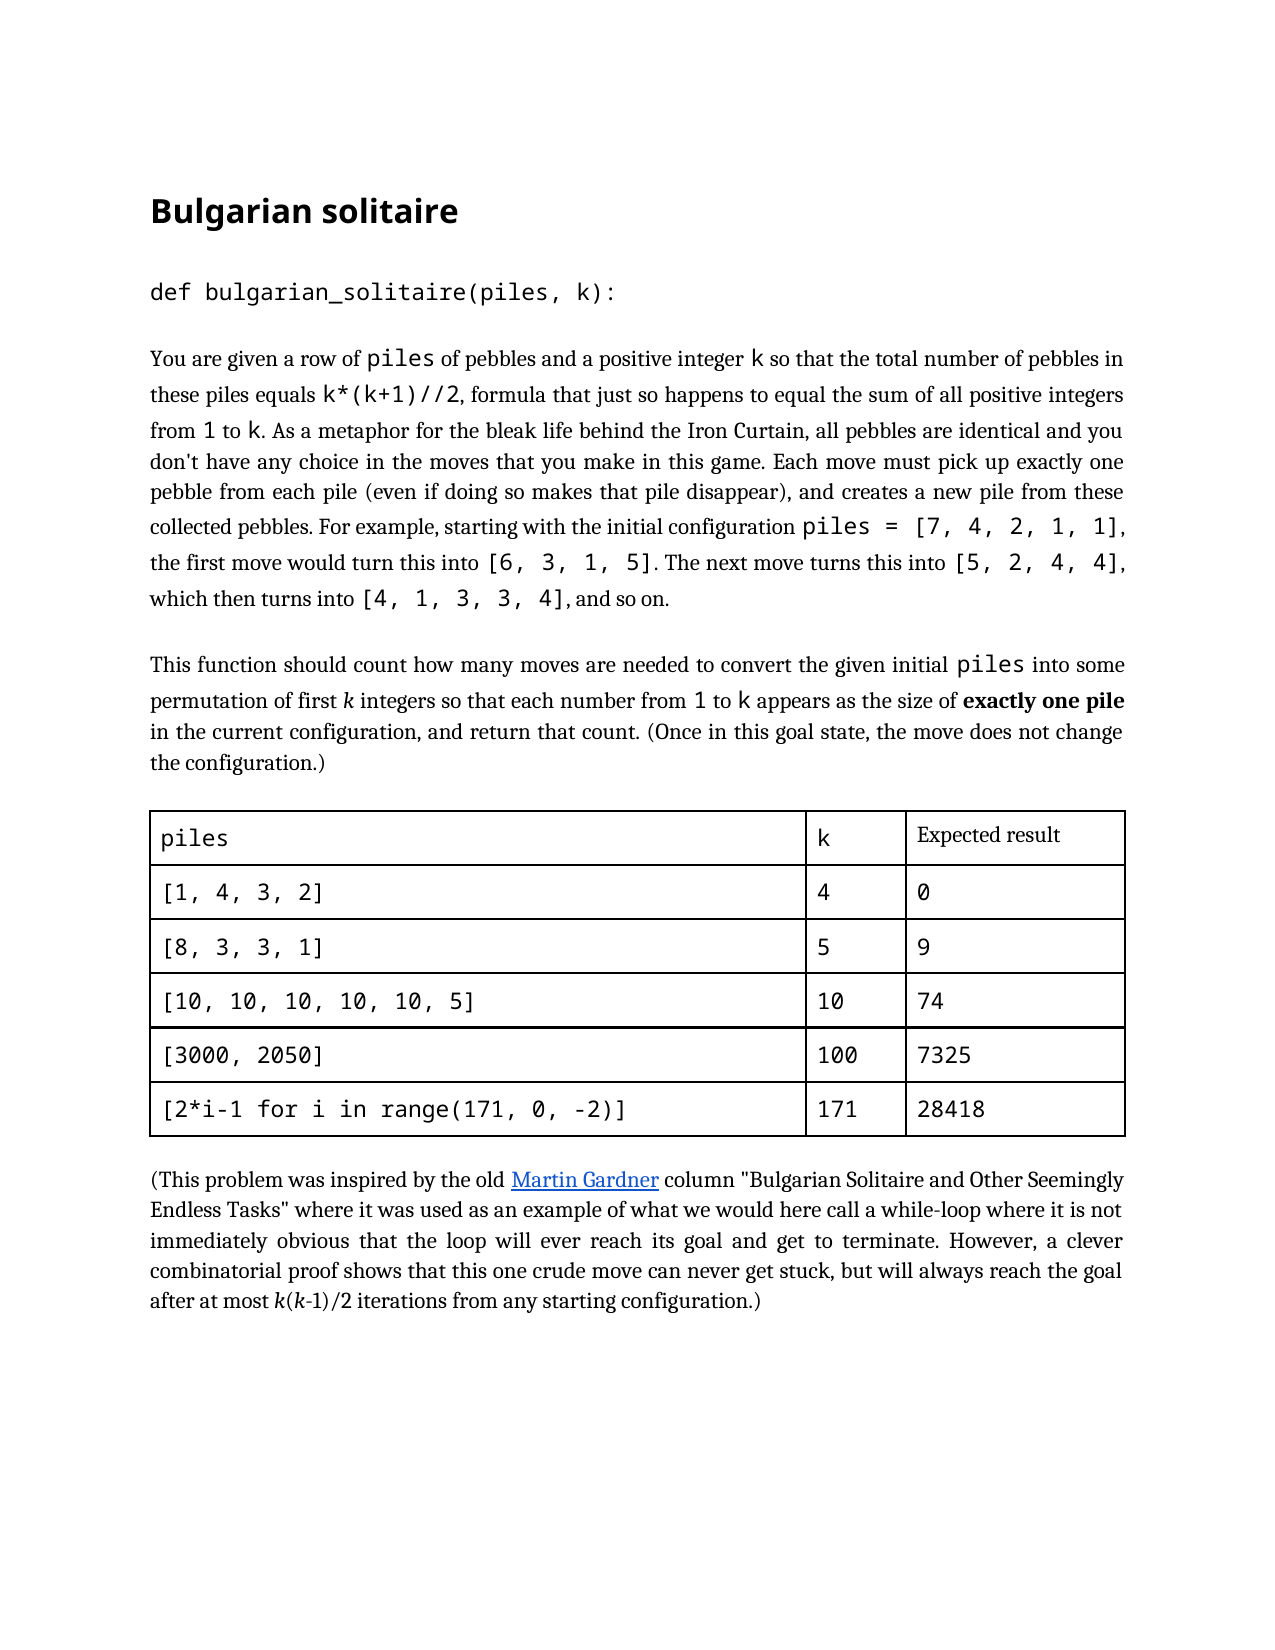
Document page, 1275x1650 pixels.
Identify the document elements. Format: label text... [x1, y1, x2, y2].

table_header Expected result [907, 812, 1124, 864]
text def bulgarian_solitaire(piles, k): [150, 276, 1125, 307]
table_cell 100 [807, 1029, 905, 1081]
table_cell [10, 10, 10, 10, 10, 5] [151, 974, 805, 1026]
subtitle Bulgarian solitaire [150, 187, 1125, 233]
table_cell 9 [907, 920, 1124, 972]
text You are given a row of piles of pebbles and a positive integer k so that the total number of pebbles in these piles equals k*(k+1)//2, formula that just so happens to equal the sum of all positive integers from 1 to k. As a metaphor for the bleak life behind the Iron Curtain, all pebbles are identical and you don't have any choice in the moves that you make in this game. Each move must pick up exactly one pebble from each pile (even if doing so makes that pile disappear), and creates a new pile from these collected pebbles. For example, starting with the initial configuration piles = [7, 4, 2, 1, 1], the first move would turn this into [6, 3, 1, 5]. The next move turns this into [5, 2, 4, 4], which then turns into [4, 1, 3, 3, 4], and so on. [150, 342, 1125, 613]
table_cell 0 [907, 866, 1124, 918]
table_cell 4 [807, 866, 905, 918]
table_cell 7325 [907, 1029, 1124, 1081]
table_cell [2*i-1 for i in range(171, 0, -2)] [151, 1083, 805, 1135]
table_cell 74 [907, 974, 1124, 1026]
table_cell 171 [807, 1083, 905, 1135]
table_cell [3000, 2050] [151, 1029, 805, 1081]
table_cell [8, 3, 3, 1] [151, 920, 805, 972]
text (This problem was inspired by the old Martin Gardner column "Bulgarian Solitaire and Other Seemingly Endless Tasks" where it was used as an example of what we would here call a while-loop where it is not immediately obvious that the loop will ever reach its goal and get to terminate. However, a clever combinatorial proof shows that this one crude move can never get stuck, but will always reach the goal after at most k(k-1)/2 iterations from any starting configuration.) [150, 1167, 1125, 1314]
table_cell 10 [807, 974, 905, 1026]
table_cell 28418 [907, 1083, 1124, 1135]
table_cell [1, 4, 3, 2] [151, 866, 805, 918]
table_header k [807, 812, 905, 864]
table_header piles [151, 812, 805, 864]
text This function should count how many moves are needed to convert the given initial piles into some permutation of first k integers so that each number from 1 to k appears as the size of exactly one pile in the current configuration, and return that count. (Once in this goal state, the move does not change the configuration.) [150, 648, 1125, 776]
table_cell 5 [807, 920, 905, 972]
